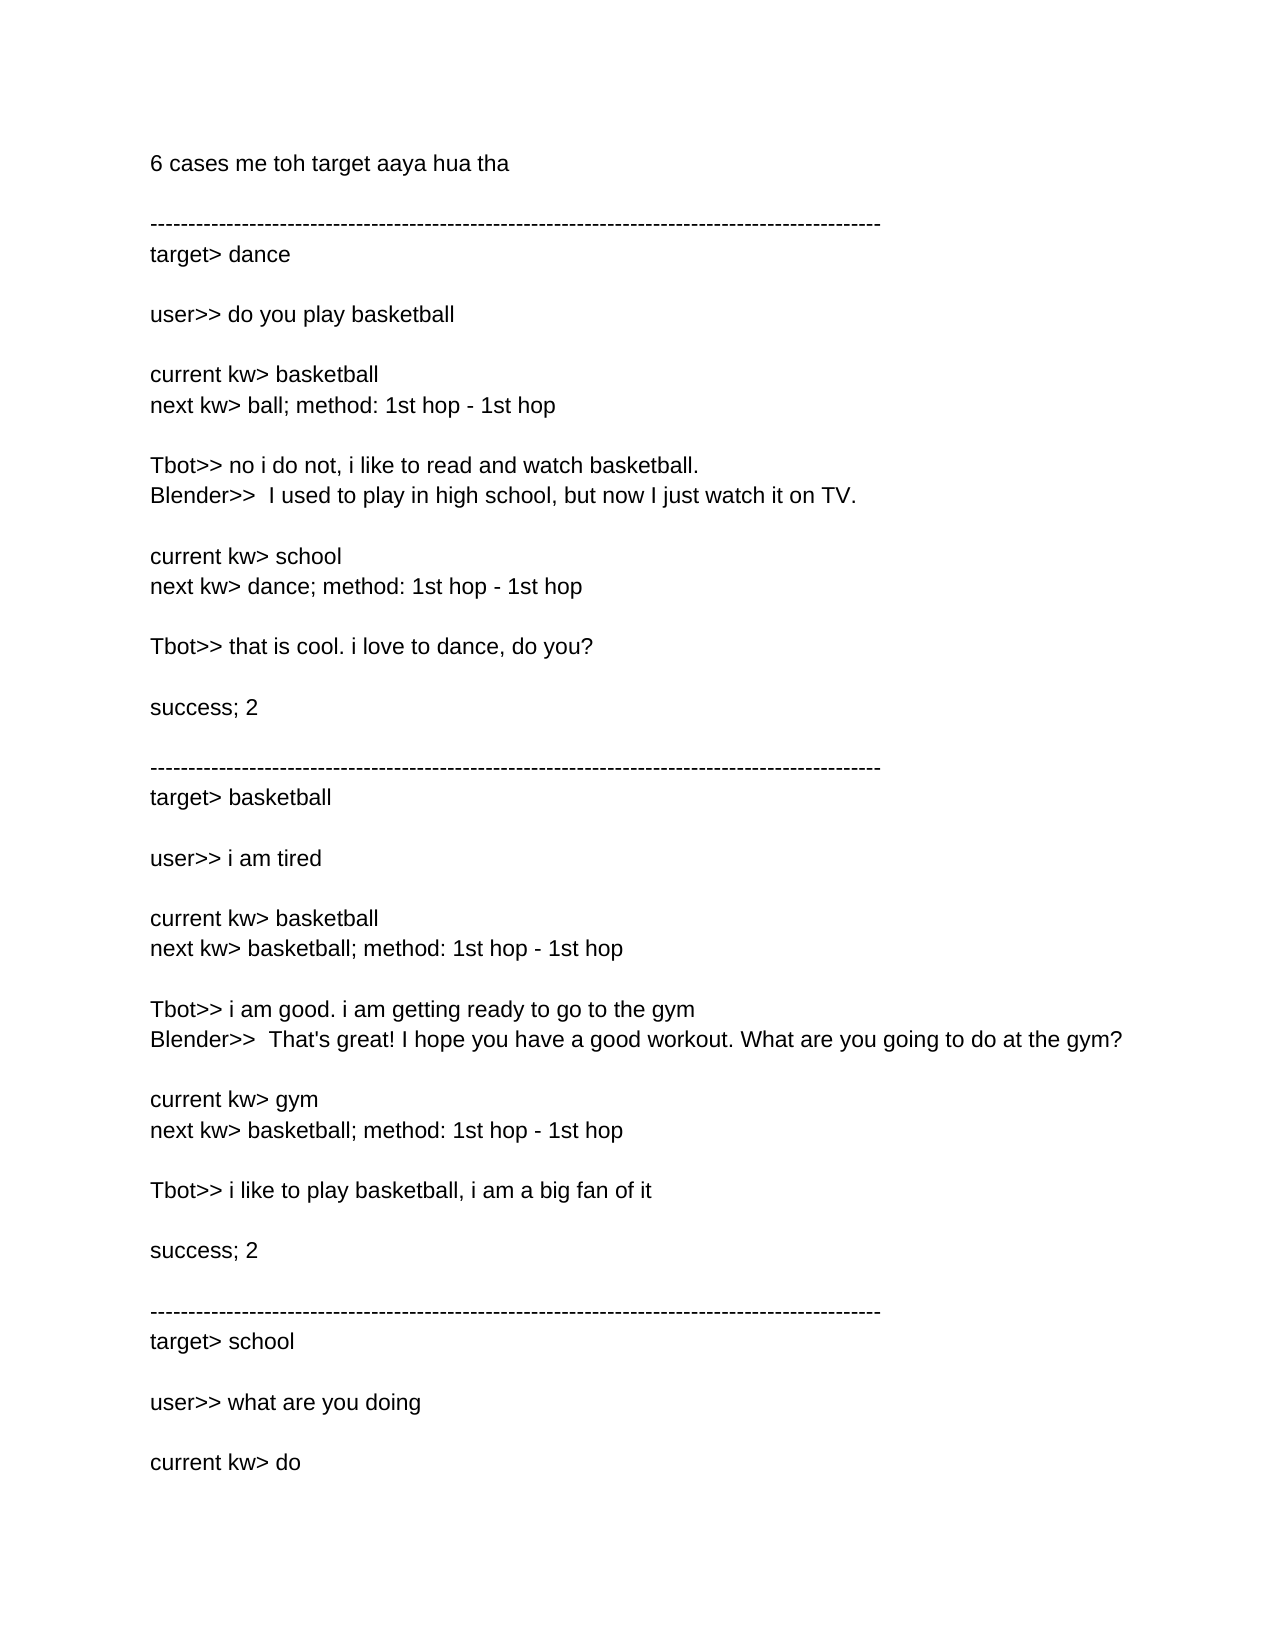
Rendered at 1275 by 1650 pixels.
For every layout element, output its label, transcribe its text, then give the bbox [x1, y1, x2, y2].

text user>> do you play basketball [150, 301, 1125, 327]
text user>> i am tired [150, 845, 1125, 871]
text current kw> basketball [150, 361, 1125, 388]
text Tbot>> that is cool. i love to dance, do you? [150, 633, 1125, 660]
text Blender>> I used to play in high school, but now I just watch it on TV. [150, 482, 1125, 509]
text success; 2 [150, 1237, 1125, 1264]
text 6 cases me toh target aaya hua tha [150, 150, 1125, 176]
text ------------------------------------------------------------------------------------------------ [150, 754, 1125, 781]
text Tbot>> no i do not, i like to read and watch basketball. [150, 452, 1125, 478]
text Tbot>> i like to play basketball, i am a big fan of it [150, 1177, 1125, 1203]
text ------------------------------------------------------------------------------------------------ [150, 1298, 1125, 1324]
text current kw> gym [150, 1086, 1125, 1113]
text ------------------------------------------------------------------------------------------------ [150, 210, 1125, 237]
text next kw> ball; method: 1st hop - 1st hop [150, 392, 1125, 418]
text current kw> basketball [150, 905, 1125, 932]
text current kw> school [150, 543, 1125, 569]
text next kw> basketball; method: 1st hop - 1st hop [150, 935, 1125, 962]
text target> basketball [150, 784, 1125, 811]
text Blender>> That's great! I hope you have a good workout. What are you going to do at the gym? [150, 1026, 1125, 1052]
text user>> what are you doing [150, 1388, 1125, 1415]
text Tbot>> i am good. i am getting ready to go to the gym [150, 996, 1125, 1022]
text success; 2 [150, 694, 1125, 720]
text next kw> dance; method: 1st hop - 1st hop [150, 573, 1125, 599]
text current kw> do [150, 1449, 1125, 1475]
text next kw> basketball; method: 1st hop - 1st hop [150, 1117, 1125, 1143]
text target> school [150, 1328, 1125, 1354]
text target> dance [150, 241, 1125, 267]
